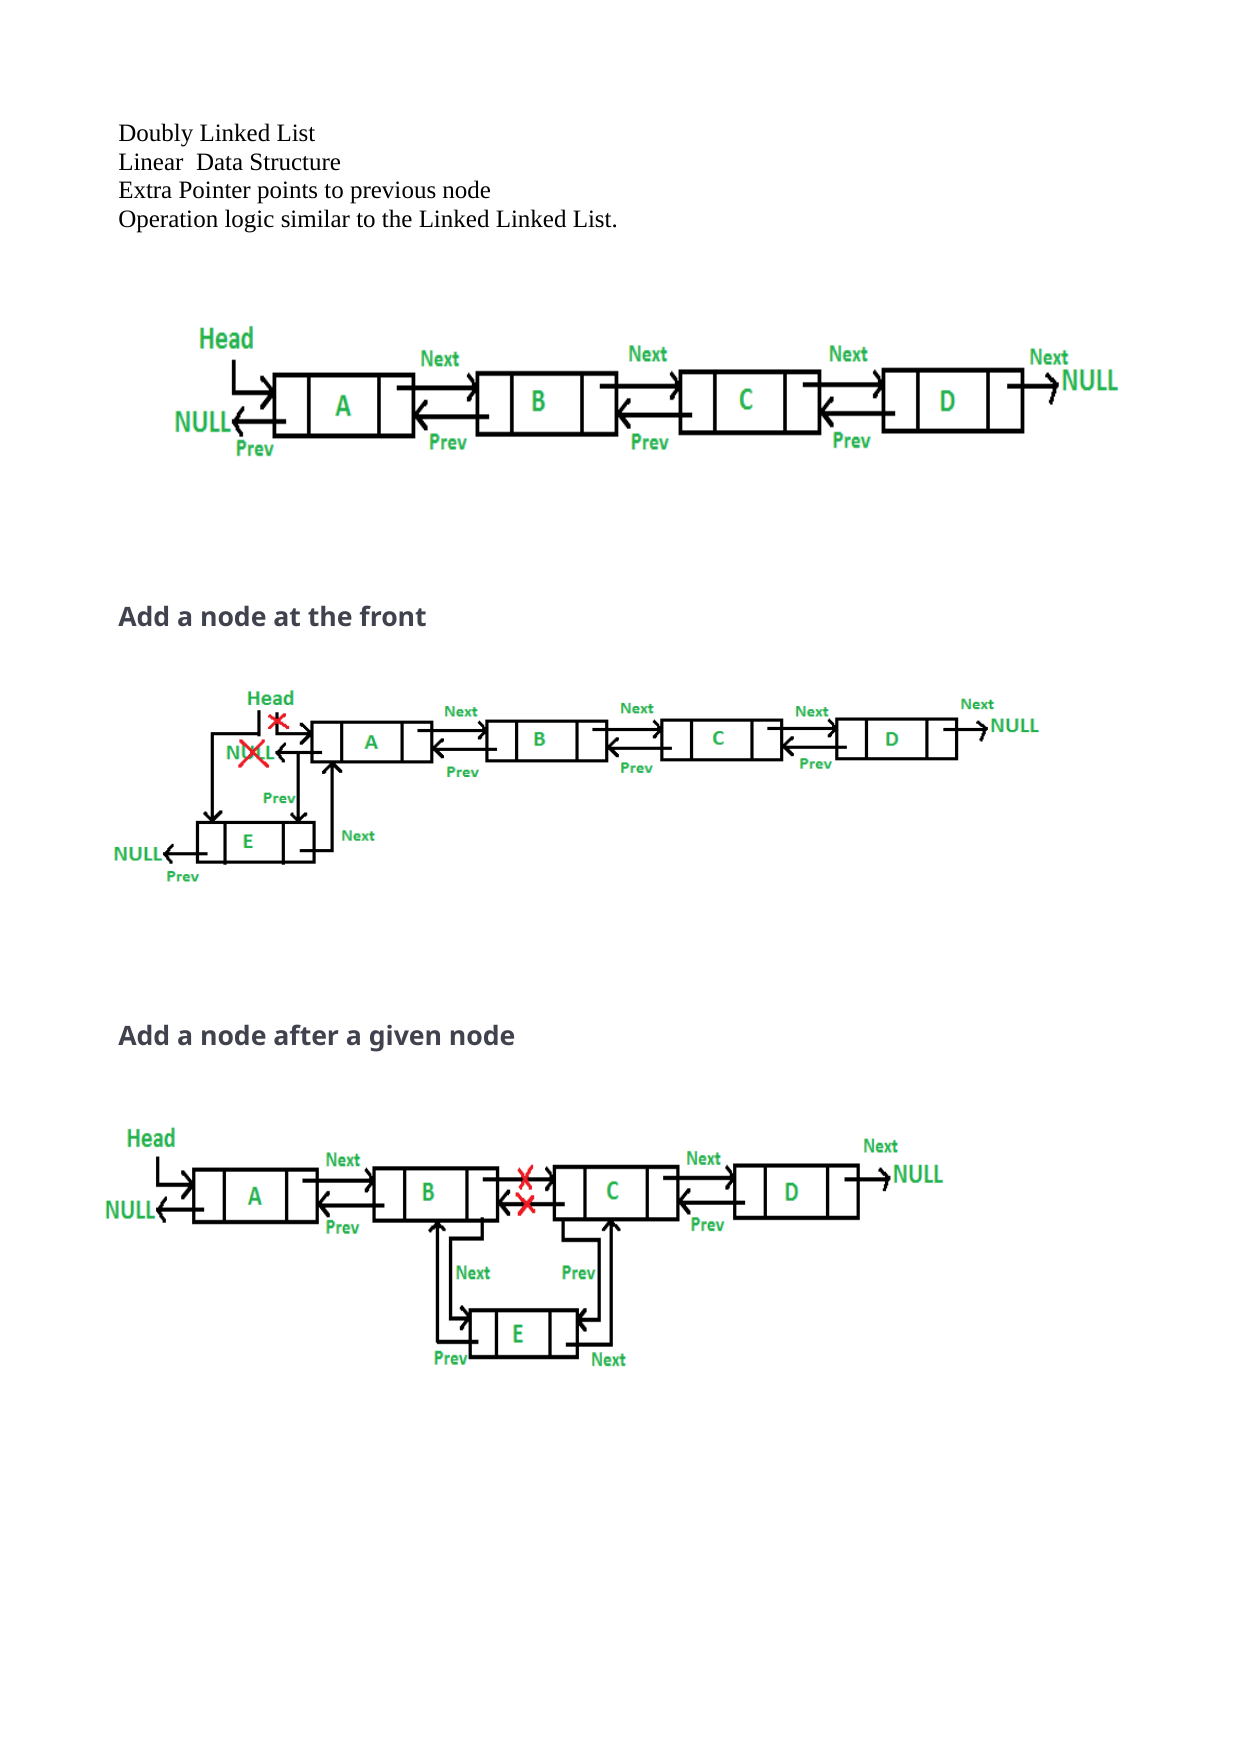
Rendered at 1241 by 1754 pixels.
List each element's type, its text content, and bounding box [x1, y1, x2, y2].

text Linear Data Structure [118, 147, 1122, 176]
text Add a node at the front [118, 598, 1122, 634]
text Extra Pointer points to previous node [118, 176, 1122, 204]
text Operation logic similar to the Linked Linked List. [118, 204, 1122, 233]
picture [61, 1081, 1179, 1504]
picture [39, 634, 1201, 989]
text Doubly Linked List [118, 118, 1122, 147]
picture [125, 272, 1240, 570]
text Add a node after a given node [118, 1017, 1122, 1053]
